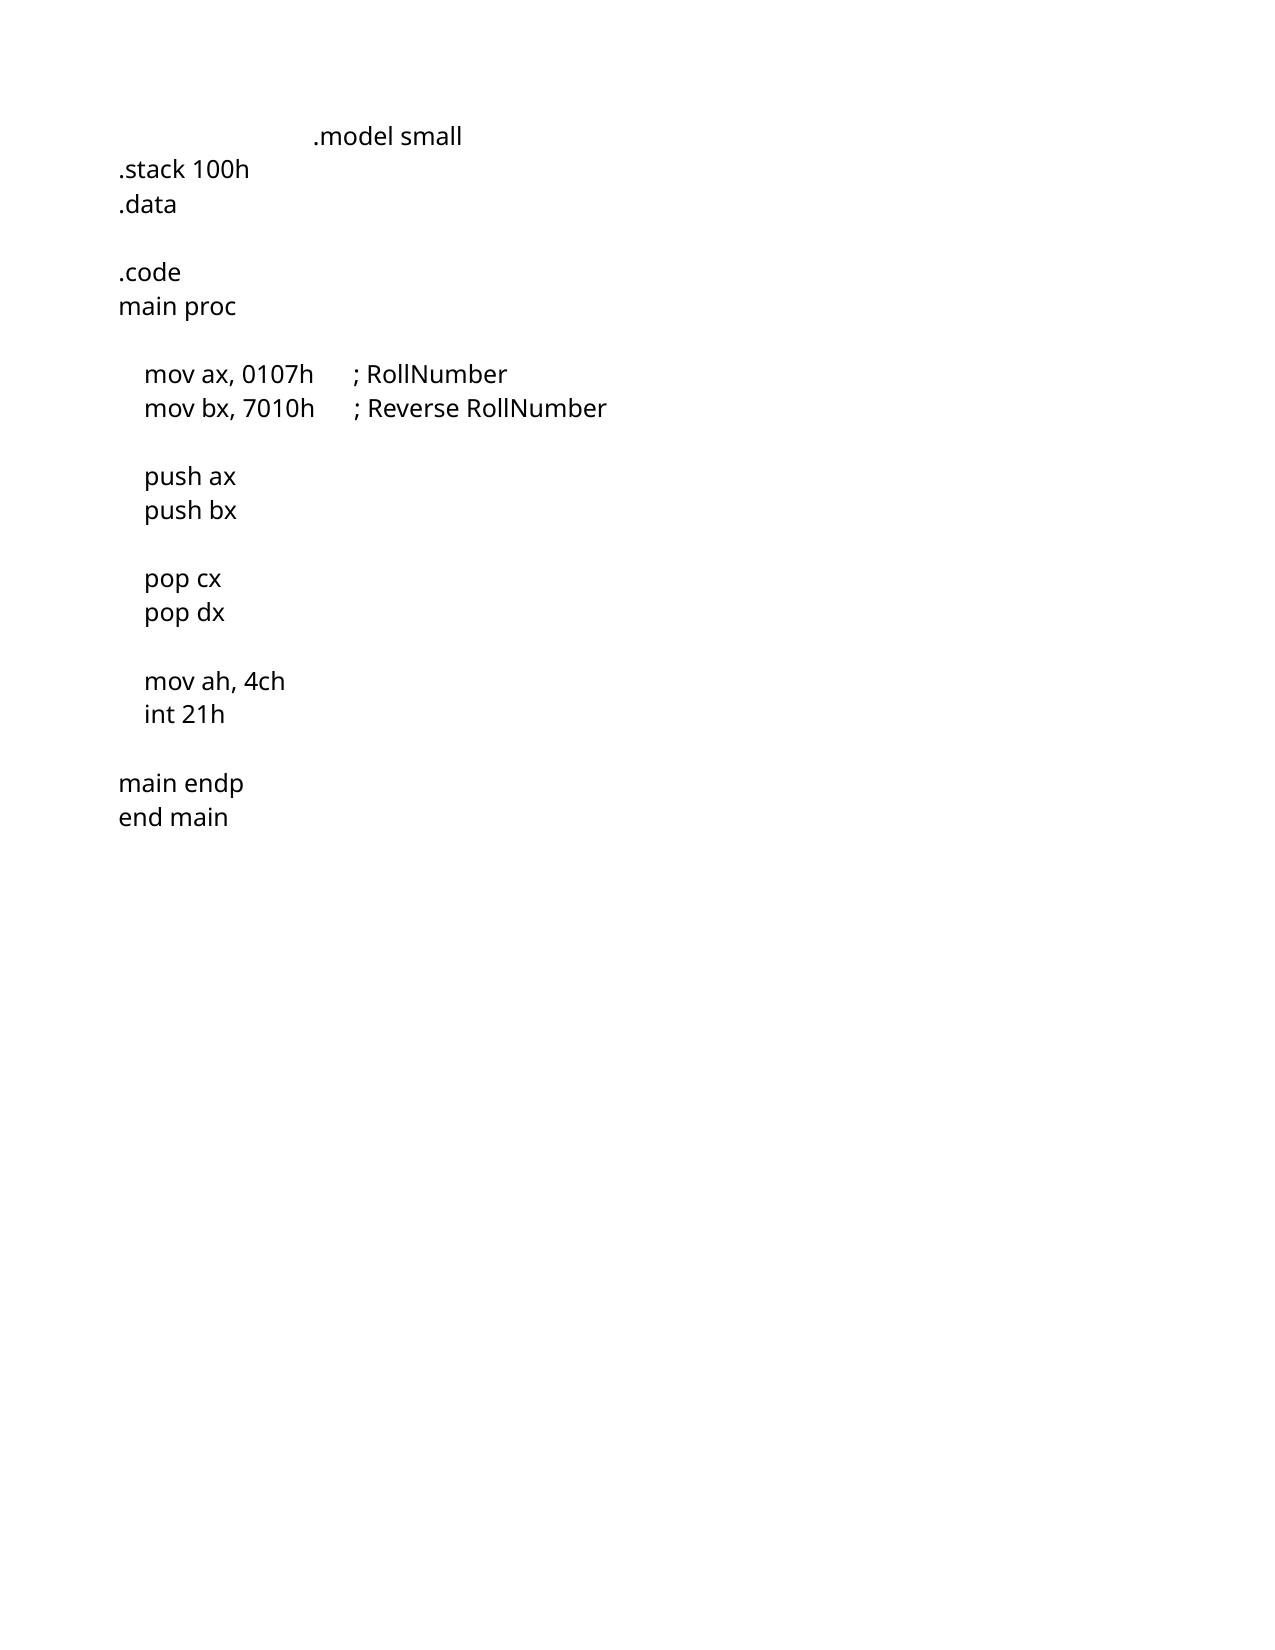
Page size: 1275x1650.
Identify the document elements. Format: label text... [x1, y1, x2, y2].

text end main [118, 799, 1157, 833]
text pop cx [118, 561, 1157, 595]
text push bx [118, 493, 1157, 527]
text .code [118, 254, 1157, 288]
text pop dx [118, 595, 1157, 629]
text mov bx, 7010h ; Reverse RollNumber [118, 391, 1157, 425]
text main proc [118, 288, 1157, 322]
text mov ah, 4ch [118, 663, 1157, 697]
text int 21h [118, 697, 1157, 731]
text main endp [118, 765, 1157, 799]
text mov ax, 0107h ; RollNumber [118, 357, 1157, 391]
text .stack 100h [118, 152, 1157, 186]
text push ax [118, 459, 1157, 493]
text .data [118, 186, 1157, 220]
text .model small [118, 118, 1157, 152]
